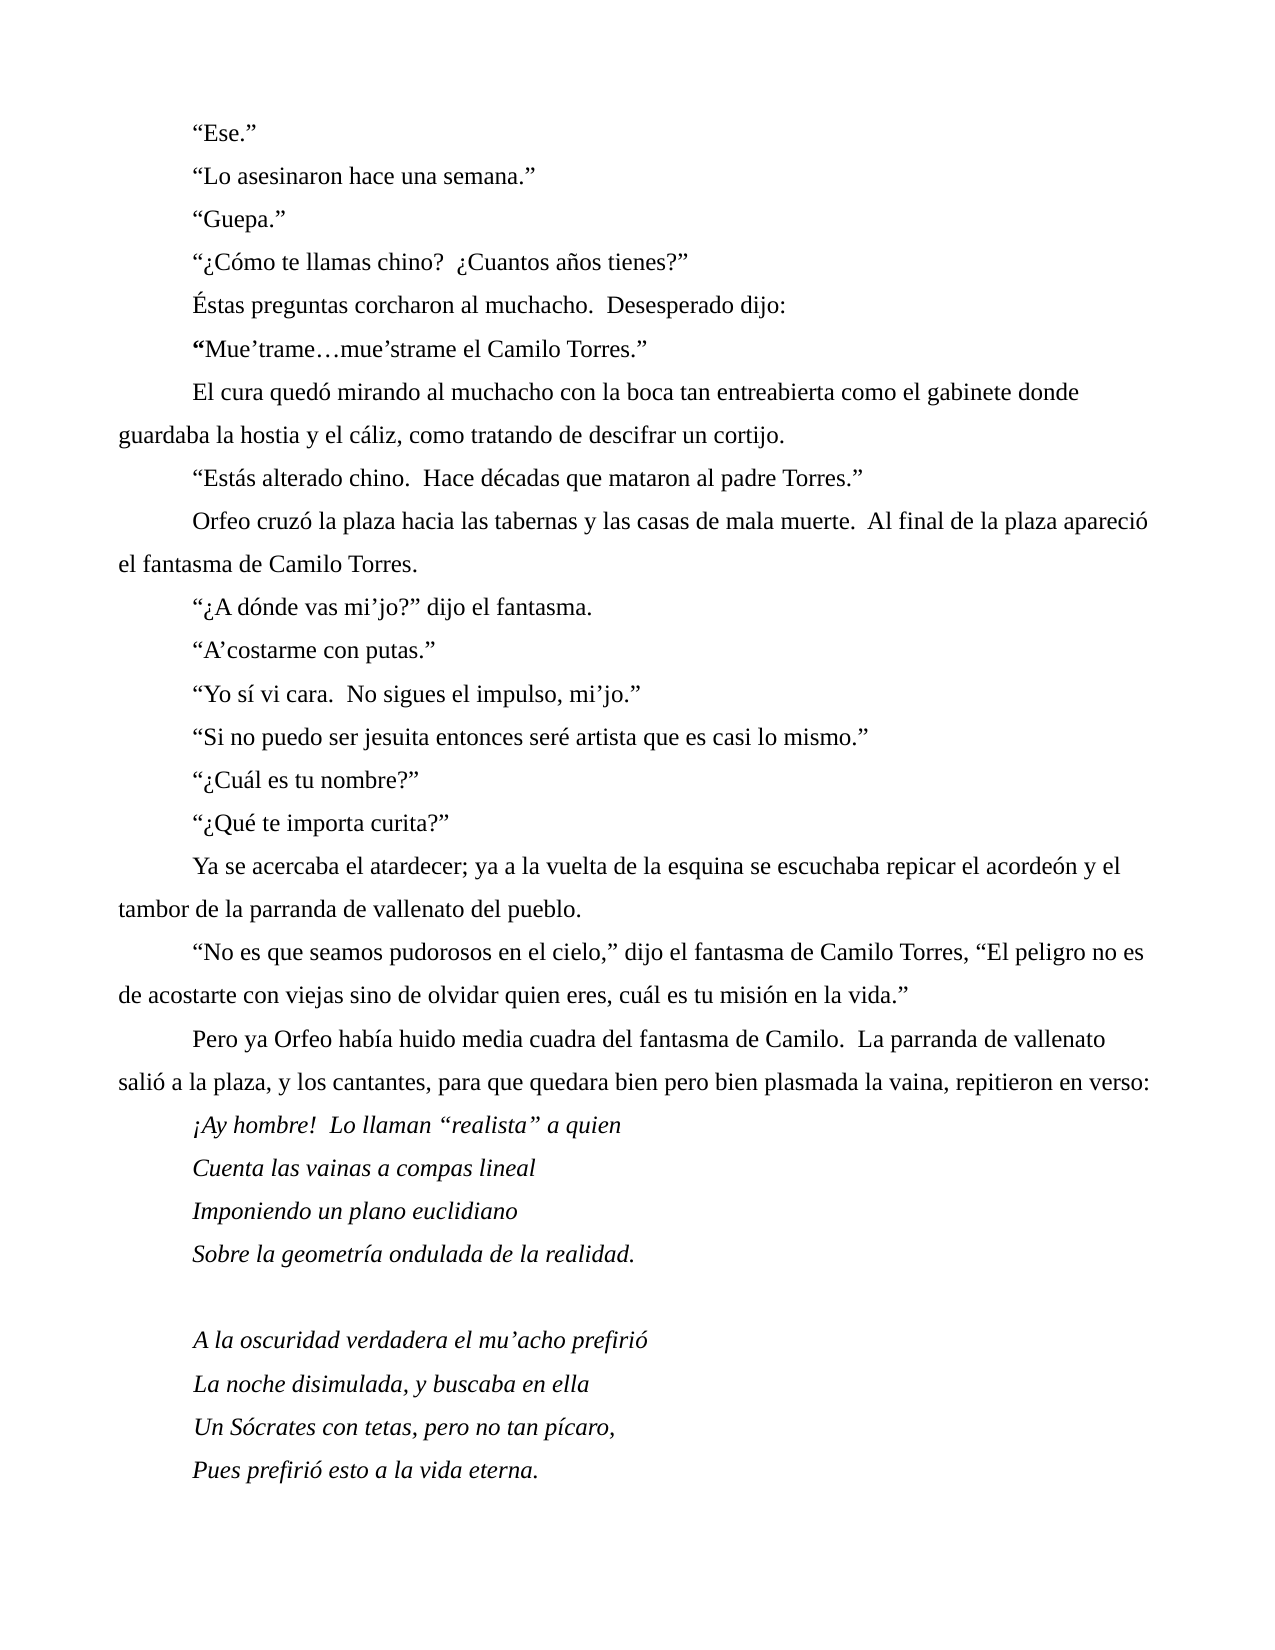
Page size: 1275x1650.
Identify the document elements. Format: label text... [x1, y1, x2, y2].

text Pero ya Orfeo había huido media cuadra del fantasma de Camilo. La parranda de vallenato salió a la plaza, y los cantantes, para que quedara bien pero bien plasmada la vaina, repitieron en verso: [118, 1024, 1157, 1096]
text “Ese.” [118, 118, 1157, 147]
text Imponiendo un plano euclidiano [118, 1196, 1157, 1225]
text A la oscuridad verdadera el mu’acho prefirió [118, 1326, 1157, 1354]
text Un Sócrates con tetas, pero no tan pícaro, [118, 1412, 1157, 1441]
text “Yo sí vi cara. No sigues el impulso, mi’jo.” [118, 679, 1157, 707]
text Éstas preguntas corcharon al muchacho. Desesperado dijo: [118, 291, 1157, 319]
text “Mue’trame…mue’strame el Camilo Torres.” [118, 334, 1157, 362]
text La noche disimulada, y buscaba en ella [118, 1369, 1157, 1397]
text ¡Ay hombre! Lo llaman “realista” a quien [118, 1110, 1157, 1139]
text Cuenta las vainas a compas lineal [118, 1153, 1157, 1182]
text Orfeo cruzó la plaza hacia las tabernas y las casas de mala muerte. Al final de la plaza apareció el fantasma de Camilo Torres. [118, 506, 1157, 578]
text “A’costarme con putas.” [118, 636, 1157, 664]
text “Si no puedo ser jesuita entonces seré artista que es casi lo mismo.” [118, 722, 1157, 751]
text El cura quedó mirando al muchacho con la boca tan entreabierta como el gabinete donde guardaba la hostia y el cáliz, como tratando de descifrar un cortijo. [118, 377, 1157, 449]
text “Estás alterado chino. Hace décadas que mataron al padre Torres.” [118, 463, 1157, 492]
text “No es que seamos pudorosos en el cielo,” dijo el fantasma de Camilo Torres, “El peligro no es de acostarte con viejas sino de olvidar quien eres, cuál es tu misión en la vida.” [118, 937, 1157, 1009]
text Ya se acercaba el atardecer; ya a la vuelta de la esquina se escuchaba repicar el acordeón y el tambor de la parranda de vallenato del pueblo. [118, 851, 1157, 923]
text “Lo asesinaron hace una semana.” [118, 161, 1157, 190]
text Sobre la geometría ondulada de la realidad. [118, 1239, 1157, 1268]
text “¿A dónde vas mi’jo?” dijo el fantasma. [118, 592, 1157, 621]
text “¿Cómo te llamas chino? ¿Cuantos años tienes?” [118, 247, 1157, 276]
text Pues prefirió esto a la vida eterna. [118, 1455, 1157, 1484]
text “¿Cuál es tu nombre?” [118, 765, 1157, 794]
text “Guepa.” [118, 204, 1157, 233]
text “¿Qué te importa curita?” [118, 808, 1157, 837]
